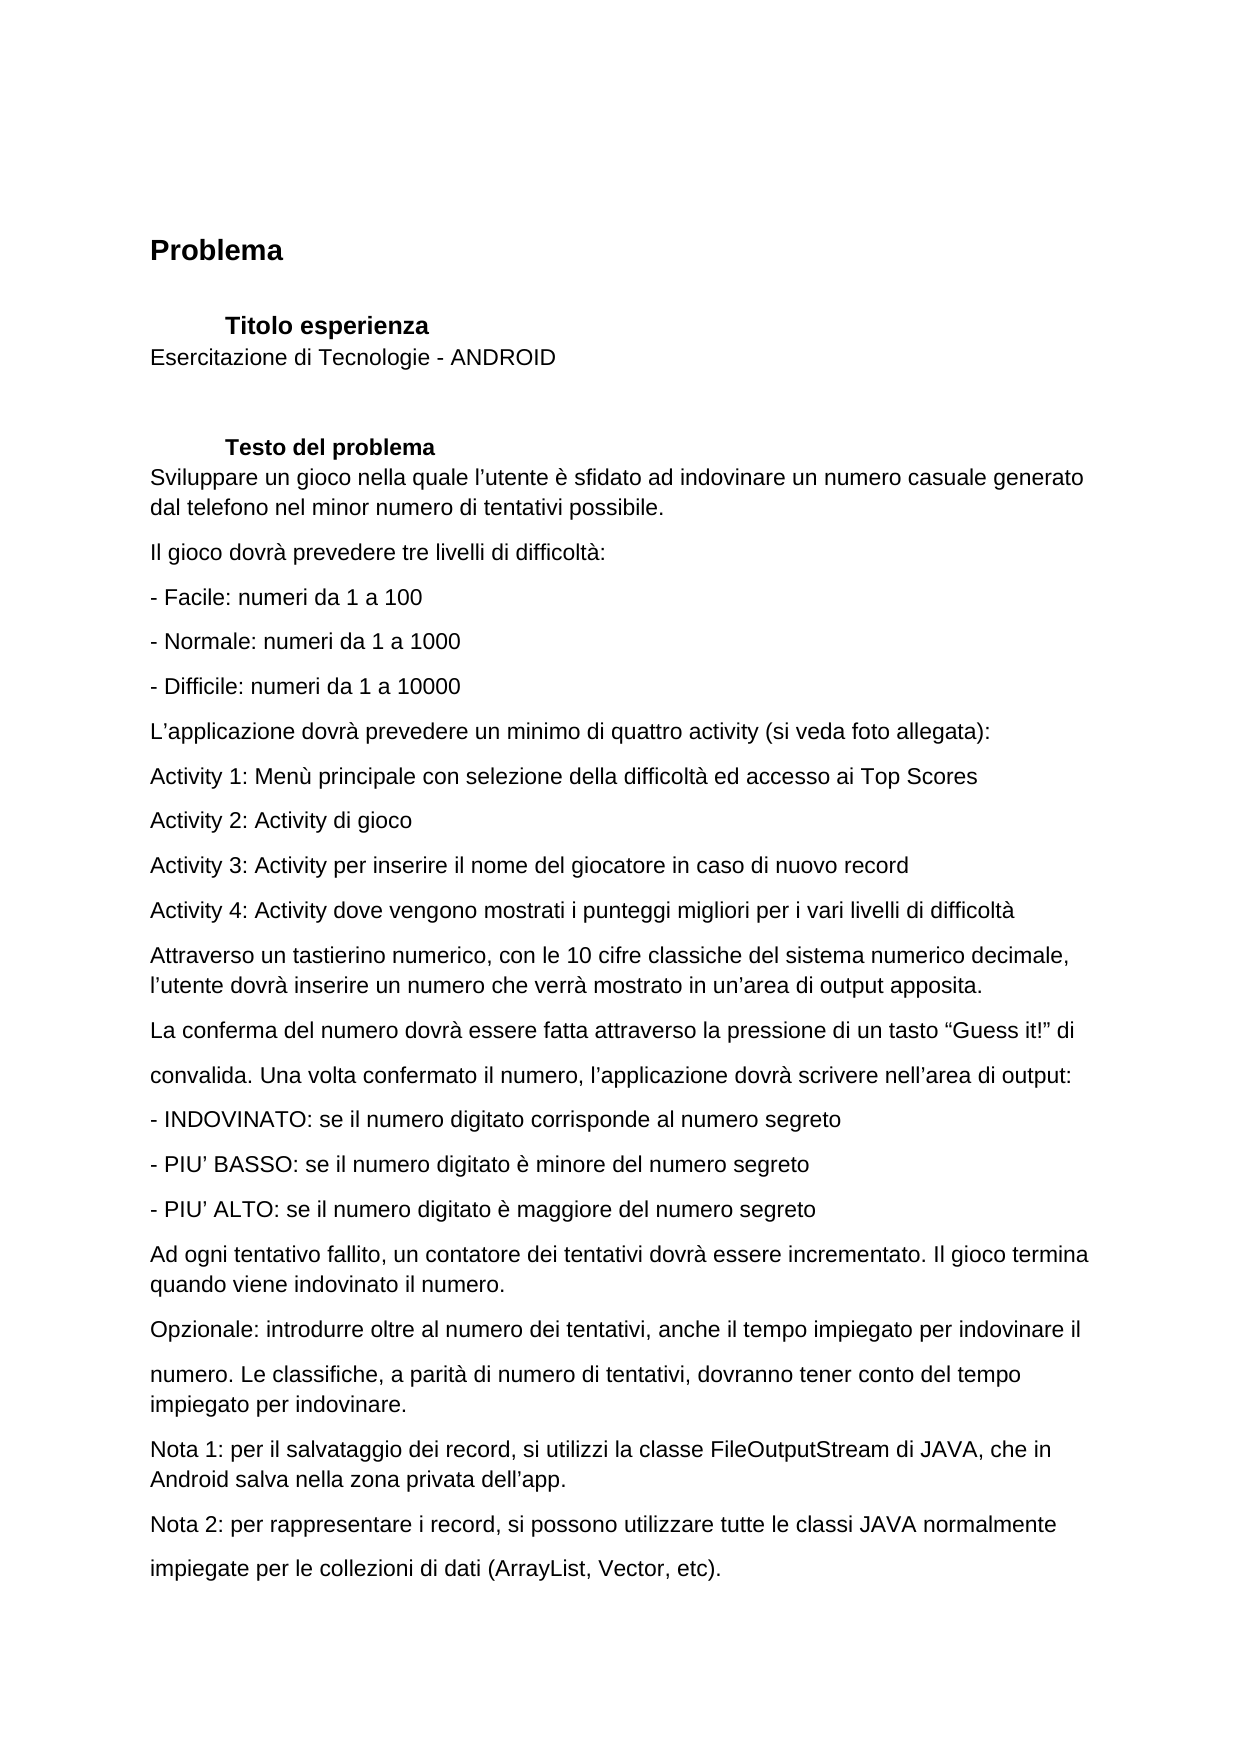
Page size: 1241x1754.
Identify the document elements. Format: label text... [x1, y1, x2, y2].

subtitle Problema [150, 232, 1090, 266]
subtitle Testo del problema [150, 433, 1090, 460]
text Attraverso un tastierino numerico, con le 10 cifre classiche del sistema numerico decimale, l’utente dovrà inserire un numero che verrà mostrato in un’area di output apposita. [150, 942, 1090, 998]
text - PIU’ ALTO: se il numero digitato è maggiore del numero segreto [150, 1196, 1090, 1222]
text - PIU’ BASSO: se il numero digitato è minore del numero segreto [150, 1151, 1090, 1177]
subtitle Titolo esperienza [150, 311, 1090, 339]
text Activity 3: Activity per inserire il nome del giocatore in caso di nuovo record [150, 852, 1090, 878]
text Activity 4: Activity dove vengono mostrati i punteggi migliori per i vari livelli di difficoltà [150, 897, 1090, 923]
text Activity 1: Menù principale con selezione della difficoltà ed accesso ai Top Scores [150, 763, 1090, 789]
text Sviluppare un gioco nella quale l’utente è sfidato ad indovinare un numero casuale generato dal telefono nel minor numero di tentativi possibile. [150, 464, 1090, 520]
text Nota 2: per rappresentare i record, si possono utilizzare tutte le classi JAVA normalmente [150, 1511, 1090, 1537]
text convalida. Una volta confermato il numero, l’applicazione dovrà scrivere nell’area di output: [150, 1062, 1090, 1088]
text Activity 2: Activity di gioco [150, 807, 1090, 834]
text La conferma del numero dovrà essere fatta attraverso la pressione di un tasto “Guess it!” di [150, 1017, 1090, 1043]
text Ad ogni tentativo fallito, un contatore dei tentativi dovrà essere incrementato. Il gioco termina quando viene indovinato il numero. [150, 1241, 1090, 1297]
text Il gioco dovrà prevedere tre livelli di difficoltà: [150, 539, 1090, 565]
text Nota 1: per il salvataggio dei record, si utilizzi la classe FileOutputStream di JAVA, che in Android salva nella zona privata dell’app. [150, 1436, 1090, 1492]
text L’applicazione dovrà prevedere un minimo di quattro activity (si veda foto allegata): [150, 718, 1090, 744]
text impiegate per le collezioni di dati (ArrayList, Vector, etc). [150, 1555, 1090, 1582]
text - Difficile: numeri da 1 a 10000 [150, 673, 1090, 699]
text - Facile: numeri da 1 a 100 [150, 583, 1090, 610]
text - Normale: numeri da 1 a 1000 [150, 628, 1090, 654]
text numero. Le classifiche, a parità di numero di tentativi, dovranno tener conto del tempo impiegato per indovinare. [150, 1361, 1090, 1417]
text Esercitazione di Tecnologie - ANDROID [150, 344, 1090, 370]
text Opzionale: introdurre oltre al numero dei tentativi, anche il tempo impiegato per indovinare il [150, 1316, 1090, 1342]
text - INDOVINATO: se il numero digitato corrisponde al numero segreto [150, 1106, 1090, 1133]
